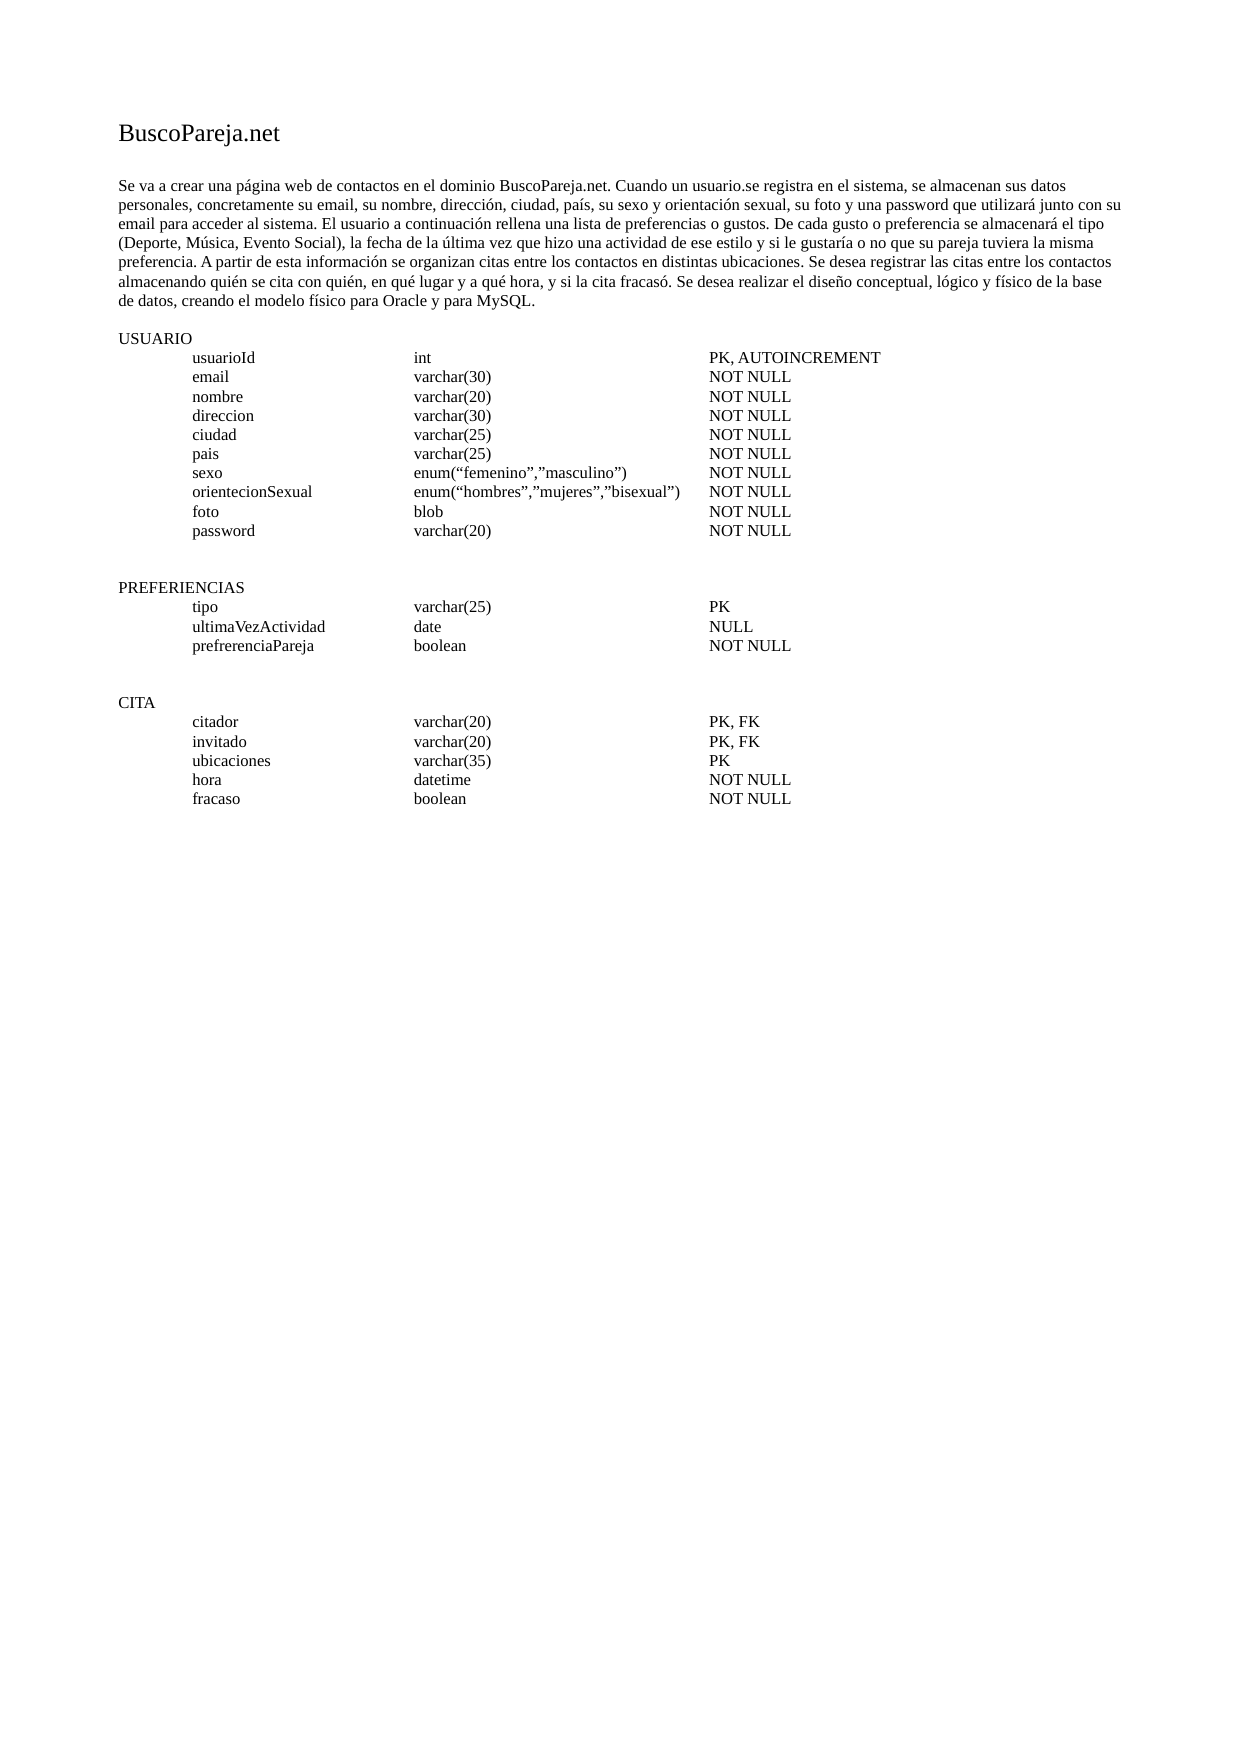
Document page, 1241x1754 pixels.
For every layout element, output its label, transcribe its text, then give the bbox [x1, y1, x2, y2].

text ubicaciones varchar(35) PK [118, 751, 1122, 770]
text nombre varchar(20) NOT NULL [118, 386, 1122, 406]
text orientecionSexual enum(“hombres”,”mujeres”,”bisexual”) NOT NULL [118, 482, 1122, 501]
text Se va a crear una página web de contactos en el dominio BuscoPareja.net. Cuando un usuario.se registra en el sistema, se almacenan sus datos personales, concretamente su email, su nombre, dirección, ciudad, país, su sexo y orientación sexual, su foto y una password que utilizará junto con su email para acceder al sistema. El usuario a continuación rellena una lista de preferencias o gustos. De cada gusto o preferencia se almacenará el tipo (Deporte, Música, Evento Social), la fecha de la última vez que hizo una actividad de ese estilo y si le gustaría o no que su pareja tuviera la misma preferencia. A partir de esta información se organizan citas entre los contactos en distintas ubicaciones. Se desea registrar las citas entre los contactos almacenando quién se cita con quién, en qué lugar y a qué hora, y si la cita fracasó. Se desea realizar el diseño conceptual, lógico y físico de la base de datos, creando el modelo físico para Oracle y para MySQL. [118, 176, 1122, 310]
text CITA [118, 693, 1122, 712]
text hora datetime NOT NULL [118, 770, 1122, 789]
text foto blob NOT NULL [118, 501, 1122, 521]
text tipo varchar(25) PK [118, 597, 1122, 616]
text pais varchar(25) NOT NULL [118, 444, 1122, 463]
text citador varchar(20) PK, FK [118, 712, 1122, 731]
text email varchar(30) NOT NULL [118, 367, 1122, 386]
text PREFERIENCIAS [118, 578, 1122, 597]
text invitado varchar(20) PK, FK [118, 731, 1122, 751]
text sexo enum(“femenino”,”masculino”) NOT NULL [118, 463, 1122, 482]
text prefrerenciaPareja boolean NOT NULL [118, 636, 1122, 655]
text BuscoPareja.net [118, 118, 1122, 147]
text fracaso boolean NOT NULL [118, 789, 1122, 808]
text direccion varchar(30) NOT NULL [118, 406, 1122, 425]
text ciudad varchar(25) NOT NULL [118, 425, 1122, 444]
text usuarioId int PK, AUTOINCREMENT [118, 348, 1122, 367]
text ultimaVezActividad date NULL [118, 616, 1122, 636]
text password varchar(20) NOT NULL [118, 521, 1122, 540]
text USUARIO [118, 329, 1122, 348]
